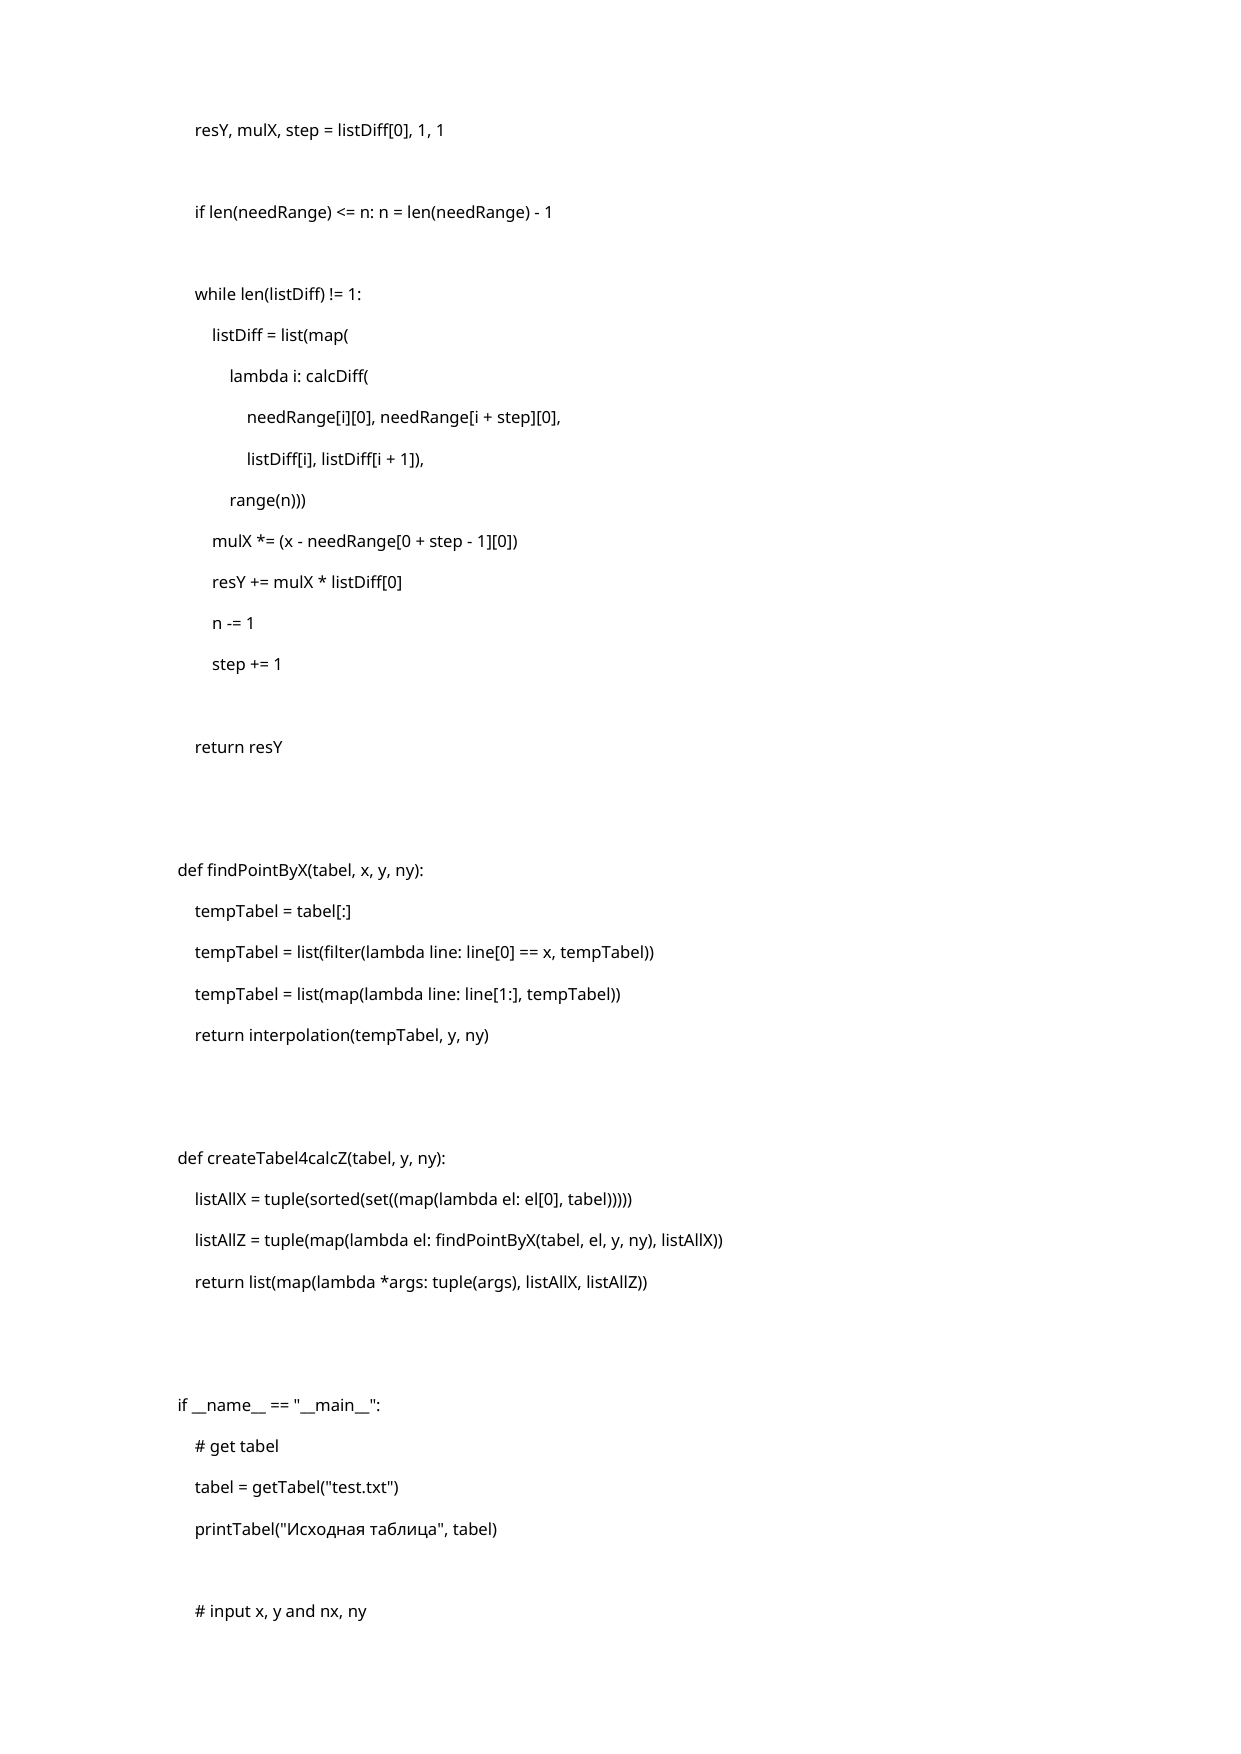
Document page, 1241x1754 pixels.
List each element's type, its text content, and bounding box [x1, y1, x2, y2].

text listAllX = tuple(sorted(set((map(lambda el: el[0], tabel))))) [177, 1188, 1152, 1211]
text tempTabel = list(filter(lambda line: line[0] == x, tempTabel)) [177, 941, 1152, 964]
text while len(listDiff) != 1: [177, 283, 1152, 305]
text # input x, y and nx, ny [177, 1599, 1152, 1622]
text listDiff[i], listDiff[i + 1]), [177, 447, 1152, 470]
text def createTabel4calcZ(tabel, y, ny): [177, 1147, 1152, 1169]
text resY += mulX * listDiff[0] [177, 571, 1152, 593]
text if len(needRange) <= n: n = len(needRange) - 1 [177, 200, 1152, 223]
text if __name__ == "__main__": [177, 1394, 1152, 1416]
text return resY [177, 735, 1152, 758]
text lambda i: calcDiff( [177, 365, 1152, 388]
text step += 1 [177, 653, 1152, 676]
text tempTabel = tabel[:] [177, 900, 1152, 923]
text def findPointByX(tabel, x, y, ny): [177, 859, 1152, 881]
text needRange[i][0], needRange[i + step][0], [177, 406, 1152, 429]
text mulX *= (x - needRange[0 + step - 1][0]) [177, 529, 1152, 552]
text listAllZ = tuple(map(lambda el: findPointByX(tabel, el, y, ny), listAllX)) [177, 1229, 1152, 1252]
text range(n))) [177, 488, 1152, 511]
text n -= 1 [177, 612, 1152, 634]
text # get tabel [177, 1435, 1152, 1457]
text printTabel("Исходная таблица", tabel) [177, 1517, 1152, 1540]
text tabel = getTabel("test.txt") [177, 1476, 1152, 1499]
text return interpolation(tempTabel, y, ny) [177, 1023, 1152, 1046]
text tempTabel = list(map(lambda line: line[1:], tempTabel)) [177, 982, 1152, 1005]
text return list(map(lambda *args: tuple(args), listAllX, listAllZ)) [177, 1270, 1152, 1293]
text resY, mulX, step = listDiff[0], 1, 1 [177, 118, 1152, 141]
text listDiff = list(map( [177, 324, 1152, 347]
